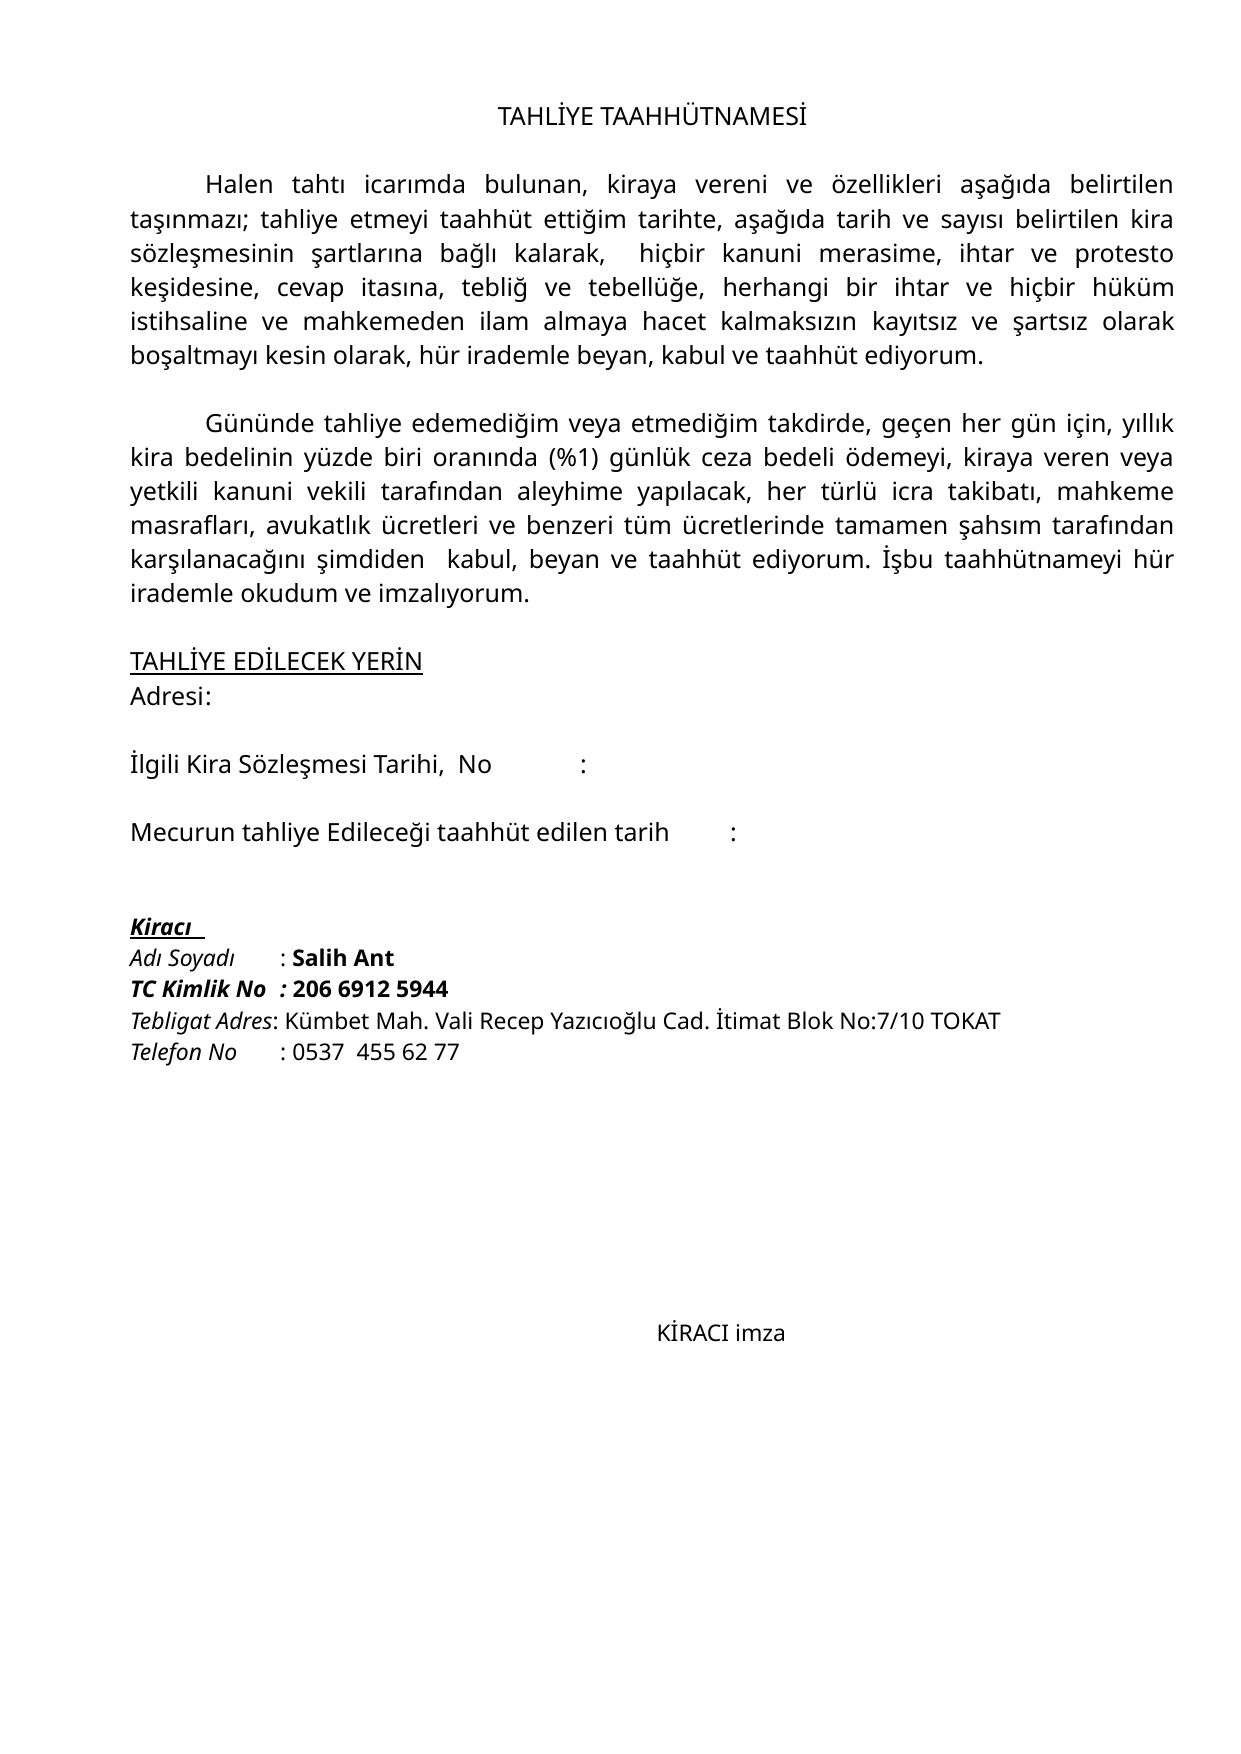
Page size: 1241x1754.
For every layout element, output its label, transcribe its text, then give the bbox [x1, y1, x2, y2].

text Gününde tahliye edemediğim veya etmediğim takdirde, geçen her gün için, yıllık kira bedelinin yüzde biri oranında (%1) günlük ceza bedeli ödemeyi, kiraya veren veya yetkili kanuni vekili tarafından aleyhime yapılacak, her türlü icra takibatı, mahkeme masrafları, avukatlık ücretleri ve benzeri tüm ücretlerinde tamamen şahsım tarafından karşılanacağını şimdiden kabul, beyan ve taahhüt ediyorum. İşbu taahhütnameyi hür irademle okudum ve imzalıyorum. [130, 406, 1175, 610]
text KİRACI imza [130, 1317, 1175, 1348]
text Adı Soyadı : Salih Ant [130, 942, 1175, 973]
text Telefon No : 0537 455 62 77 [130, 1036, 1175, 1067]
text İlgili Kira Sözleşmesi Tarihi, No : [130, 746, 1175, 780]
text Kiracı [130, 911, 1175, 942]
text TAHLİYE TAAHHÜTNAMESİ [130, 99, 1175, 133]
text Mecurun tahliye Edileceği taahhüt edilen tarih : [130, 814, 1175, 848]
text TAHLİYE EDİLECEK YERİN [130, 644, 1175, 678]
text TC Kimlik No : 206 6912 5944 [130, 973, 1175, 1005]
text Adresi : [130, 678, 1175, 712]
text Tebligat Adres: Kümbet Mah. Vali Recep Yazıcıoğlu Cad. İtimat Blok No:7/10 TOKAT [130, 1005, 1175, 1036]
text Halen tahtı icarımda bulunan, kiraya vereni ve özellikleri aşağıda belirtilen taşınmazı; tahliye etmeyi taahhüt ettiğim tarihte, aşağıda tarih ve sayısı belirtilen kira sözleşmesinin şartlarına bağlı kalarak, hiçbir kanuni merasime, ihtar ve protesto keşidesine, cevap itasına, tebliğ ve tebellüğe, herhangi bir ihtar ve hiçbir hüküm istihsaline ve mahkemeden ilam almaya hacet kalmaksızın kayıtsız ve şartsız olarak boşaltmayı kesin olarak, hür irademle beyan, kabul ve taahhüt ediyorum. [130, 167, 1175, 372]
